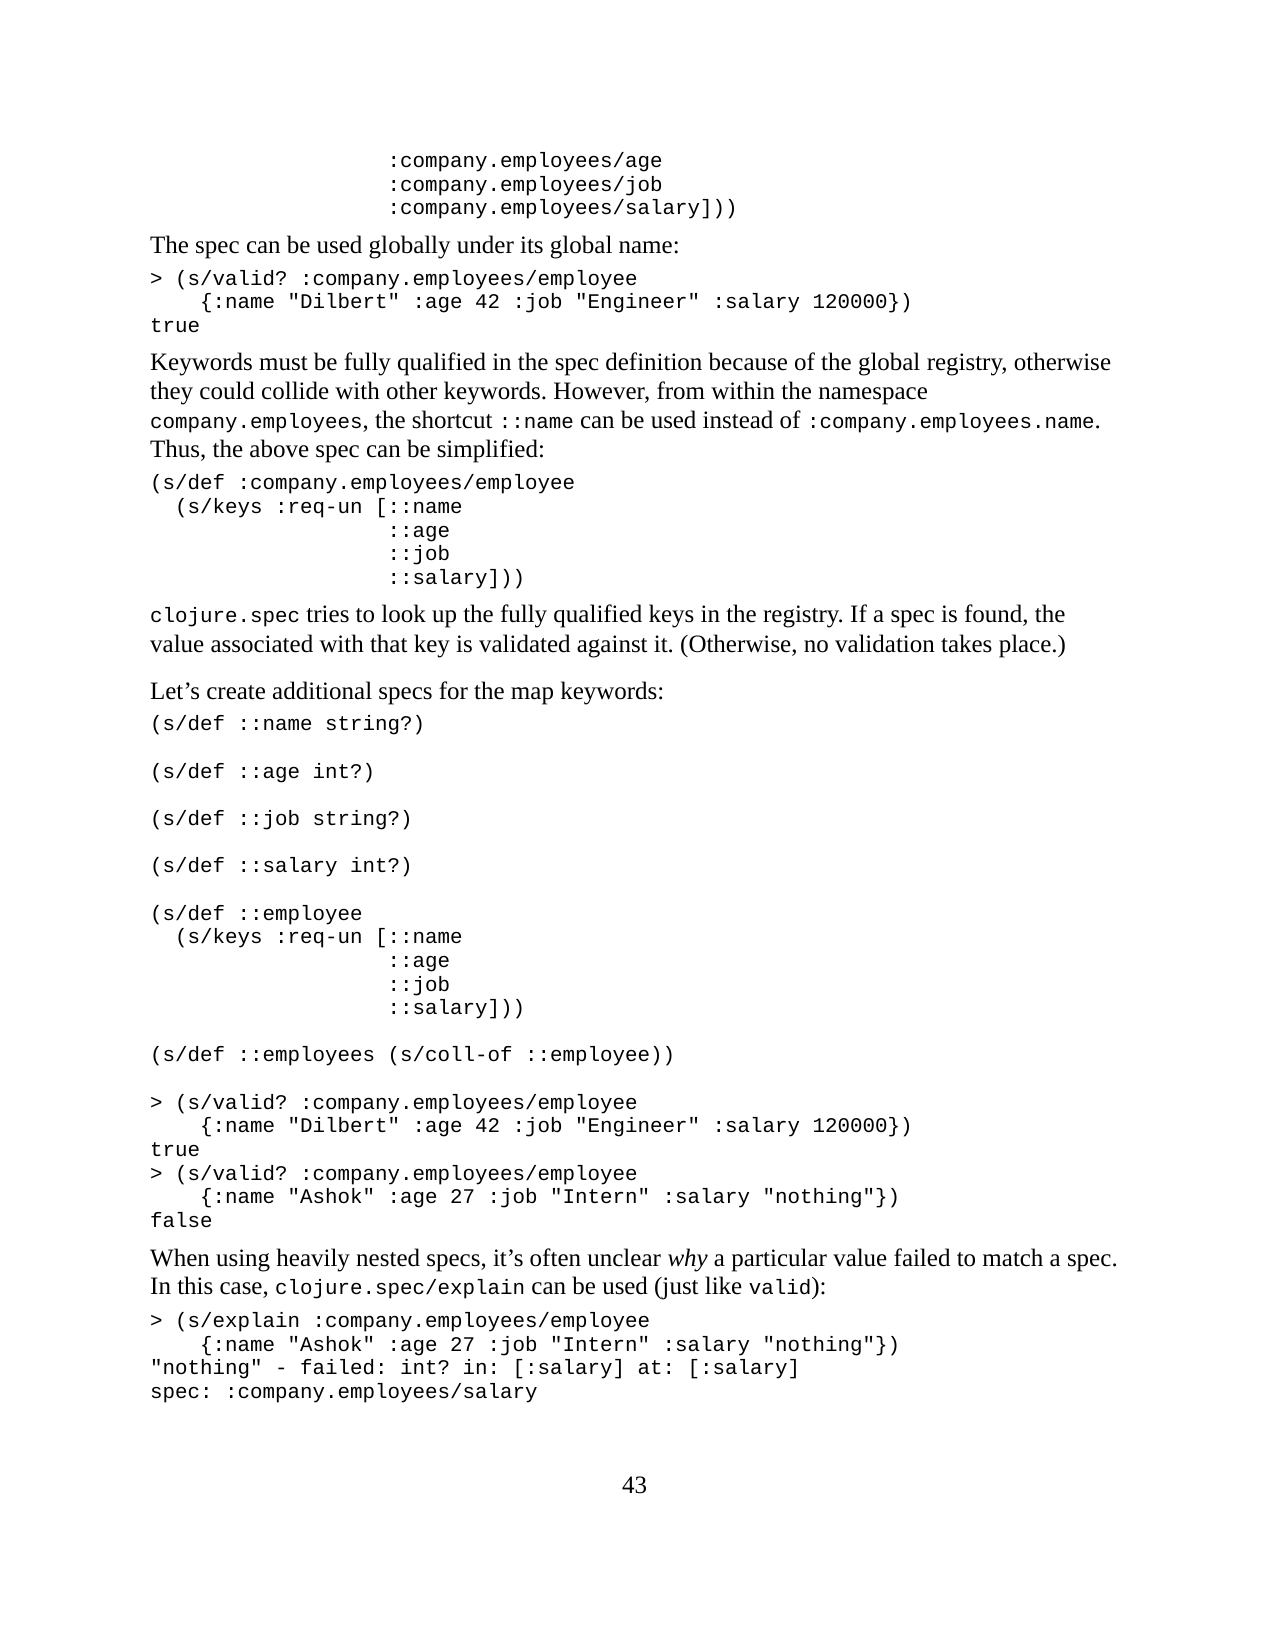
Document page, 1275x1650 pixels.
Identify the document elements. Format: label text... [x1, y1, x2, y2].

text {:name "Ashok" :age 27 :job "Intern" :salary "nothing"}) [150, 1333, 1125, 1357]
text (s/def ::employee [150, 903, 1125, 926]
text true [150, 1139, 1125, 1163]
text Keywords must be fully qualified in the spec definition because of the global registry, otherwise they could collide with other keywords. However, from within the namespace company.employees, the shortcut ::name can be used instead of :company.employees.name. Thus, the above spec can be simplified: [150, 347, 1125, 463]
text > (s/valid? :company.employees/employee [150, 1092, 1125, 1115]
text "nothing" - failed: int? in: [:salary] at: [:salary] spec: :company.employees/salary [150, 1357, 1125, 1404]
text ::job [150, 543, 1125, 567]
text When using heavily nested specs, it’s often unclear why a particular value failed to match a spec. In this case, clojure.spec/explain can be used (just like valid): [150, 1243, 1125, 1301]
text Let’s create additional specs for the map keywords: [150, 676, 1125, 704]
text (s/def ::age int?) [150, 761, 1125, 784]
text (s/def ::name string?) [150, 713, 1125, 737]
text (s/def ::job string?) [150, 808, 1125, 832]
text (s/def ::salary int?) [150, 855, 1125, 879]
text (s/keys :req-un [::name [150, 926, 1125, 950]
text false [150, 1210, 1125, 1234]
text clojure.spec tries to look up the fully qualified keys in the registry. If a spec is found, the value associated with that key is validated against it. (Otherwise, no validation takes place.) [150, 599, 1125, 658]
text true [150, 315, 1125, 338]
text {:name "Dilbert" :age 42 :job "Engineer" :salary 120000}) [150, 1115, 1125, 1139]
text (s/keys :req-un [::name [150, 496, 1125, 519]
text ::age [150, 519, 1125, 543]
text ::job [150, 973, 1125, 997]
text > (s/valid? :company.employees/employee [150, 268, 1125, 291]
text (s/def :company.employees/employee [150, 472, 1125, 496]
text ::salary])) [150, 567, 1125, 591]
text ::age [150, 950, 1125, 973]
text > (s/valid? :company.employees/employee [150, 1163, 1125, 1186]
text The spec can be used globally under its global name: [150, 230, 1125, 259]
text > (s/explain :company.employees/employee [150, 1310, 1125, 1333]
text ::salary])) [150, 997, 1125, 1021]
text :company.employees/job [150, 174, 1125, 197]
text {:name "Dilbert" :age 42 :job "Engineer" :salary 120000}) [150, 291, 1125, 315]
text (s/def ::employees (s/coll-of ::employee)) [150, 1044, 1125, 1068]
text :company.employees/age [150, 150, 1125, 174]
text {:name "Ashok" :age 27 :job "Intern" :salary "nothing"}) [150, 1186, 1125, 1210]
text :company.employees/salary])) [150, 197, 1125, 221]
